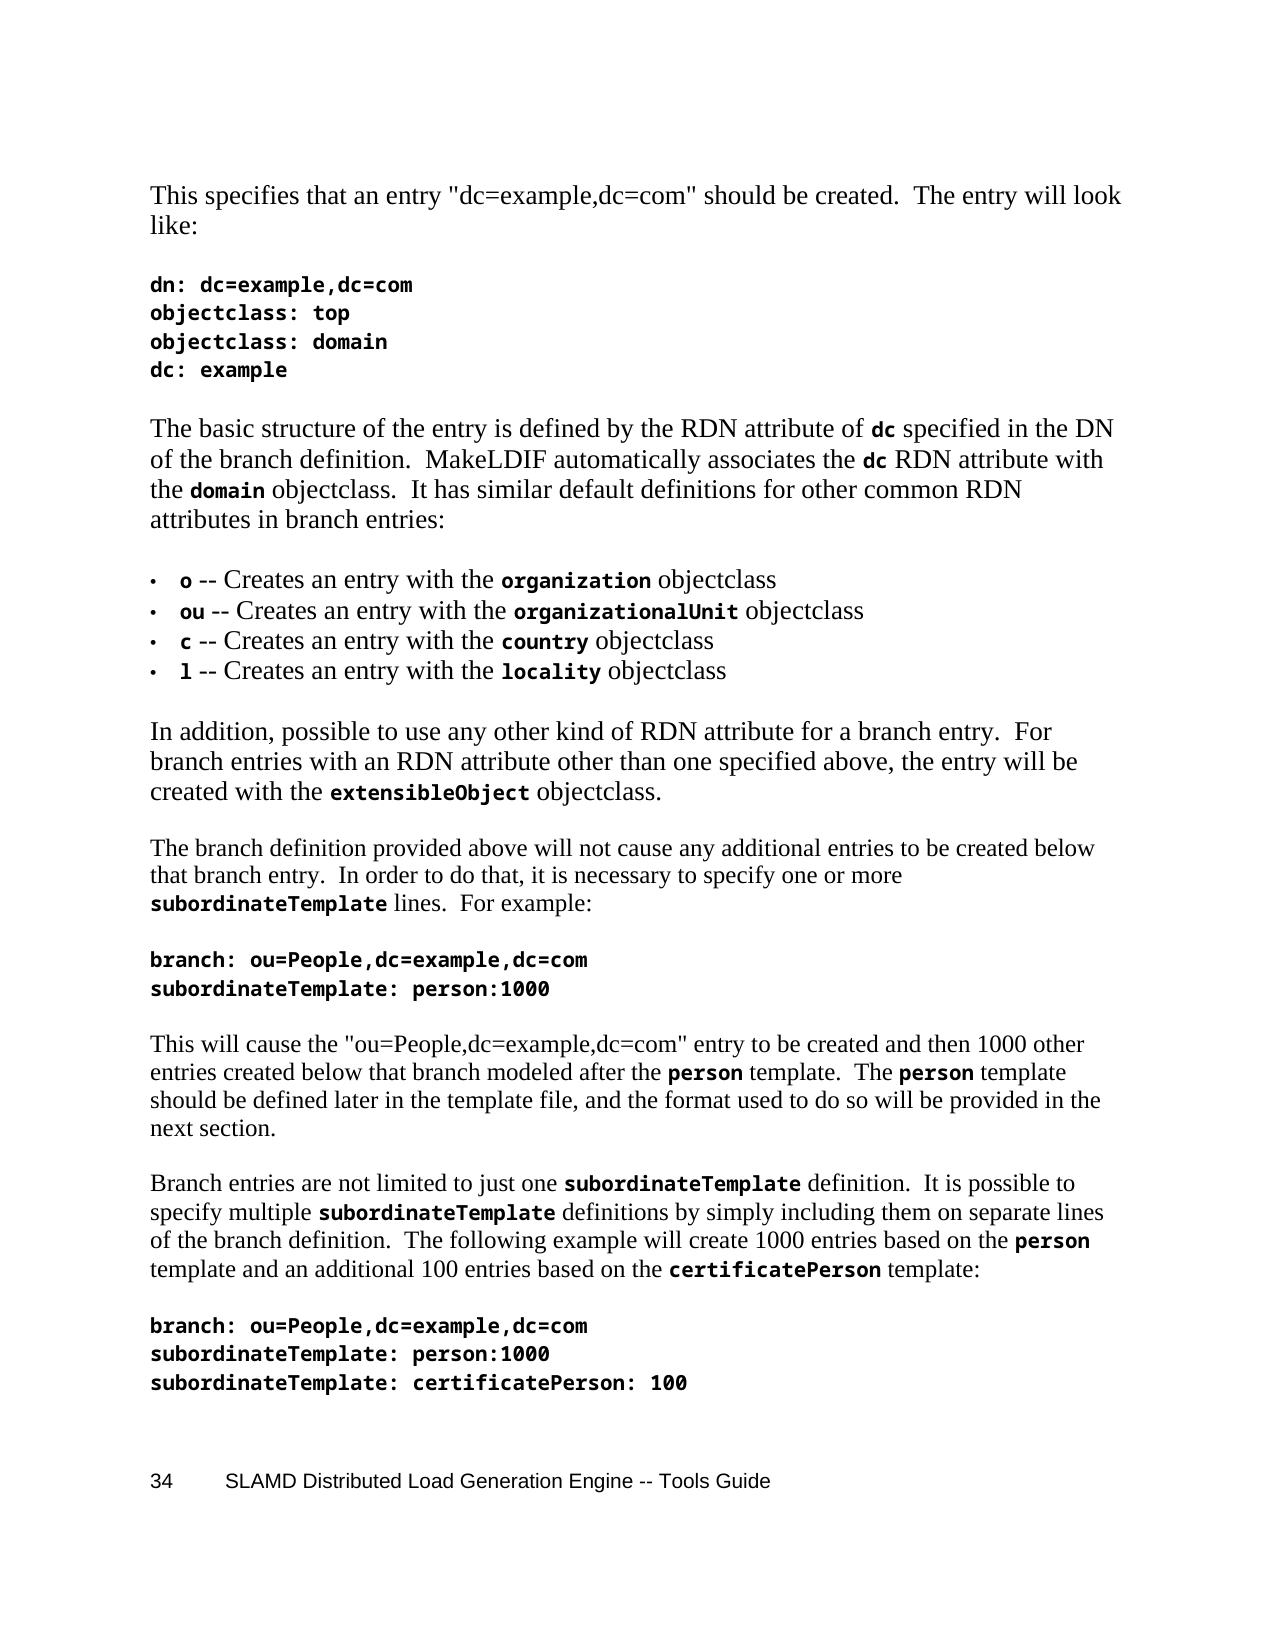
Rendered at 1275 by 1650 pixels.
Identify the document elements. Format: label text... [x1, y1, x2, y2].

list l -- Creates an entry with the locality objectclass [150, 656, 1125, 686]
text Branch entries are not limited to just one subordinateTemplate definition. It is possible to specify multiple subordinateTemplate definitions by simply including them on separate lines of the branch definition. The following example will create 1000 entries based on the person template and an additional 100 entries based on the certificatePerson template: [150, 1169, 1125, 1283]
text branch: ou=People,dc=example,dc=com [150, 946, 1125, 974]
list ou -- Creates an entry with the organizationalUnit objectclass [150, 595, 1125, 625]
text This will cause the "ou=People,dc=example,dc=com" entry to be created and then 1000 other entries created below that branch modeled after the person template. The person template should be defined later in the template file, and the format used to do so will be provided in the next section. [150, 1030, 1125, 1142]
list o -- Creates an entry with the organization objectclass [150, 565, 1125, 595]
text The branch definition provided above will not cause any additional entries to be created below that branch entry. In order to do that, it is necessary to specify one or more subordinateTemplate lines. For example: [150, 834, 1125, 918]
text subordinateTemplate: certificatePerson: 100 [150, 1368, 1125, 1396]
text In addition, possible to use any other kind of RDN attribute for a branch entry. For branch entries with an RDN attribute other than one specified above, the entry will be created with the extensibleObject objectclass. [150, 716, 1125, 806]
text This specifies that an entry "dc=example,dc=com" should be created. The entry will look like: [150, 180, 1125, 240]
text The basic structure of the entry is defined by the RDN attribute of dc specified in the DN of the branch definition. MakeLDIF automatically associates the dc RDN attribute with the domain objectclass. It has similar default definitions for other common RDN attributes in branch entries: [150, 414, 1125, 535]
text branch: ou=People,dc=example,dc=com [150, 1311, 1125, 1339]
text objectclass: top [150, 298, 1125, 327]
text objectclass: domain [150, 327, 1125, 355]
text dn: dc=example,dc=com [150, 270, 1125, 298]
text subordinateTemplate: person:1000 [150, 974, 1125, 1002]
text subordinateTemplate: person:1000 [150, 1339, 1125, 1368]
list c -- Creates an entry with the country objectclass [150, 625, 1125, 656]
text dc: example [150, 355, 1125, 384]
